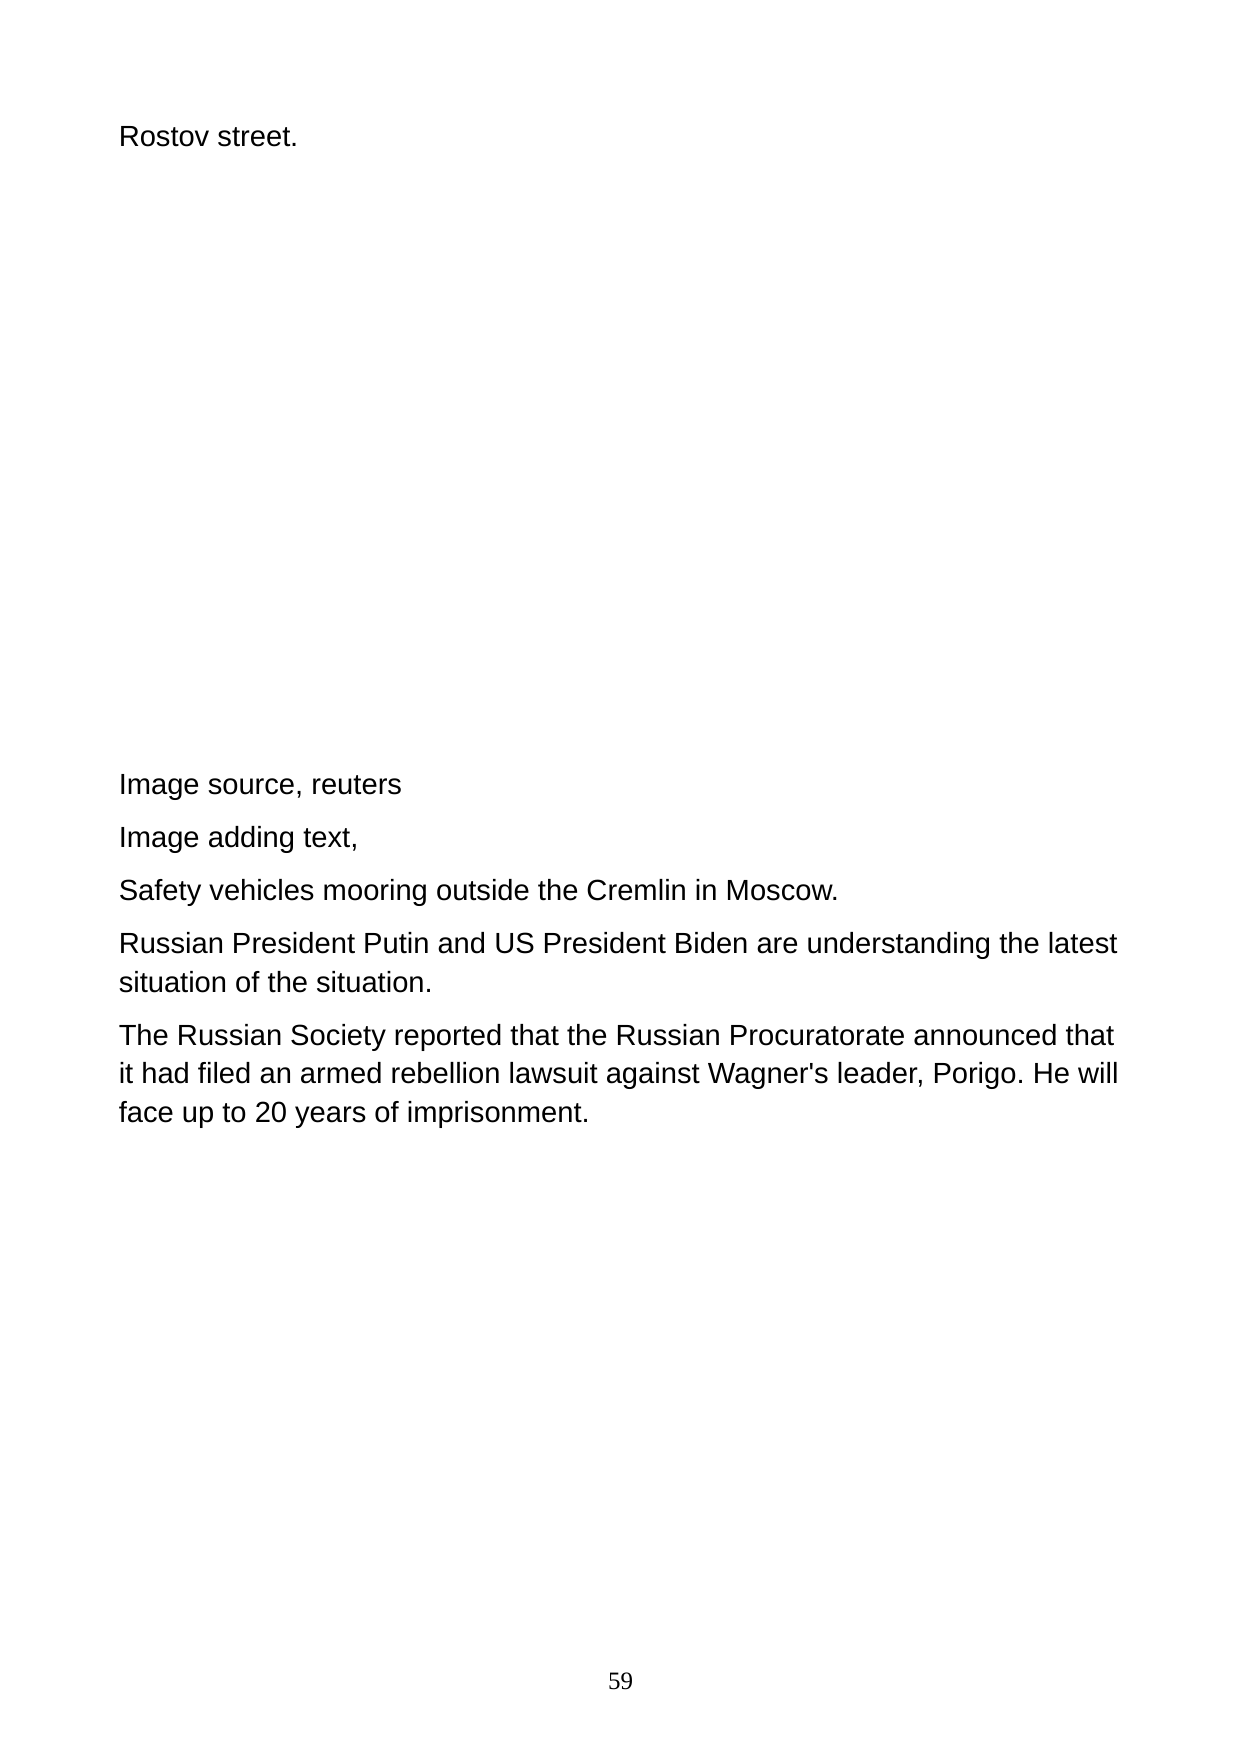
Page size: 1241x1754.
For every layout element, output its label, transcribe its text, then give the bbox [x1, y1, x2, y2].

text Rostov street. [118, 118, 1122, 152]
text Image source, reuters [118, 172, 1122, 801]
text Russian President Putin and US President Biden are understanding the latest situation of the situation. [118, 926, 1122, 998]
text The Russian Society reported that the Russian Procuratorate announced that it had filed an armed rebellion lawsuit against Wagner's leader, Porigo. He will face up to 20 years of imprisonment. [118, 1018, 1122, 1129]
text Image adding text, [118, 820, 1122, 854]
text Safety vehicles mooring outside the Cremlin in Moscow. [118, 873, 1122, 907]
